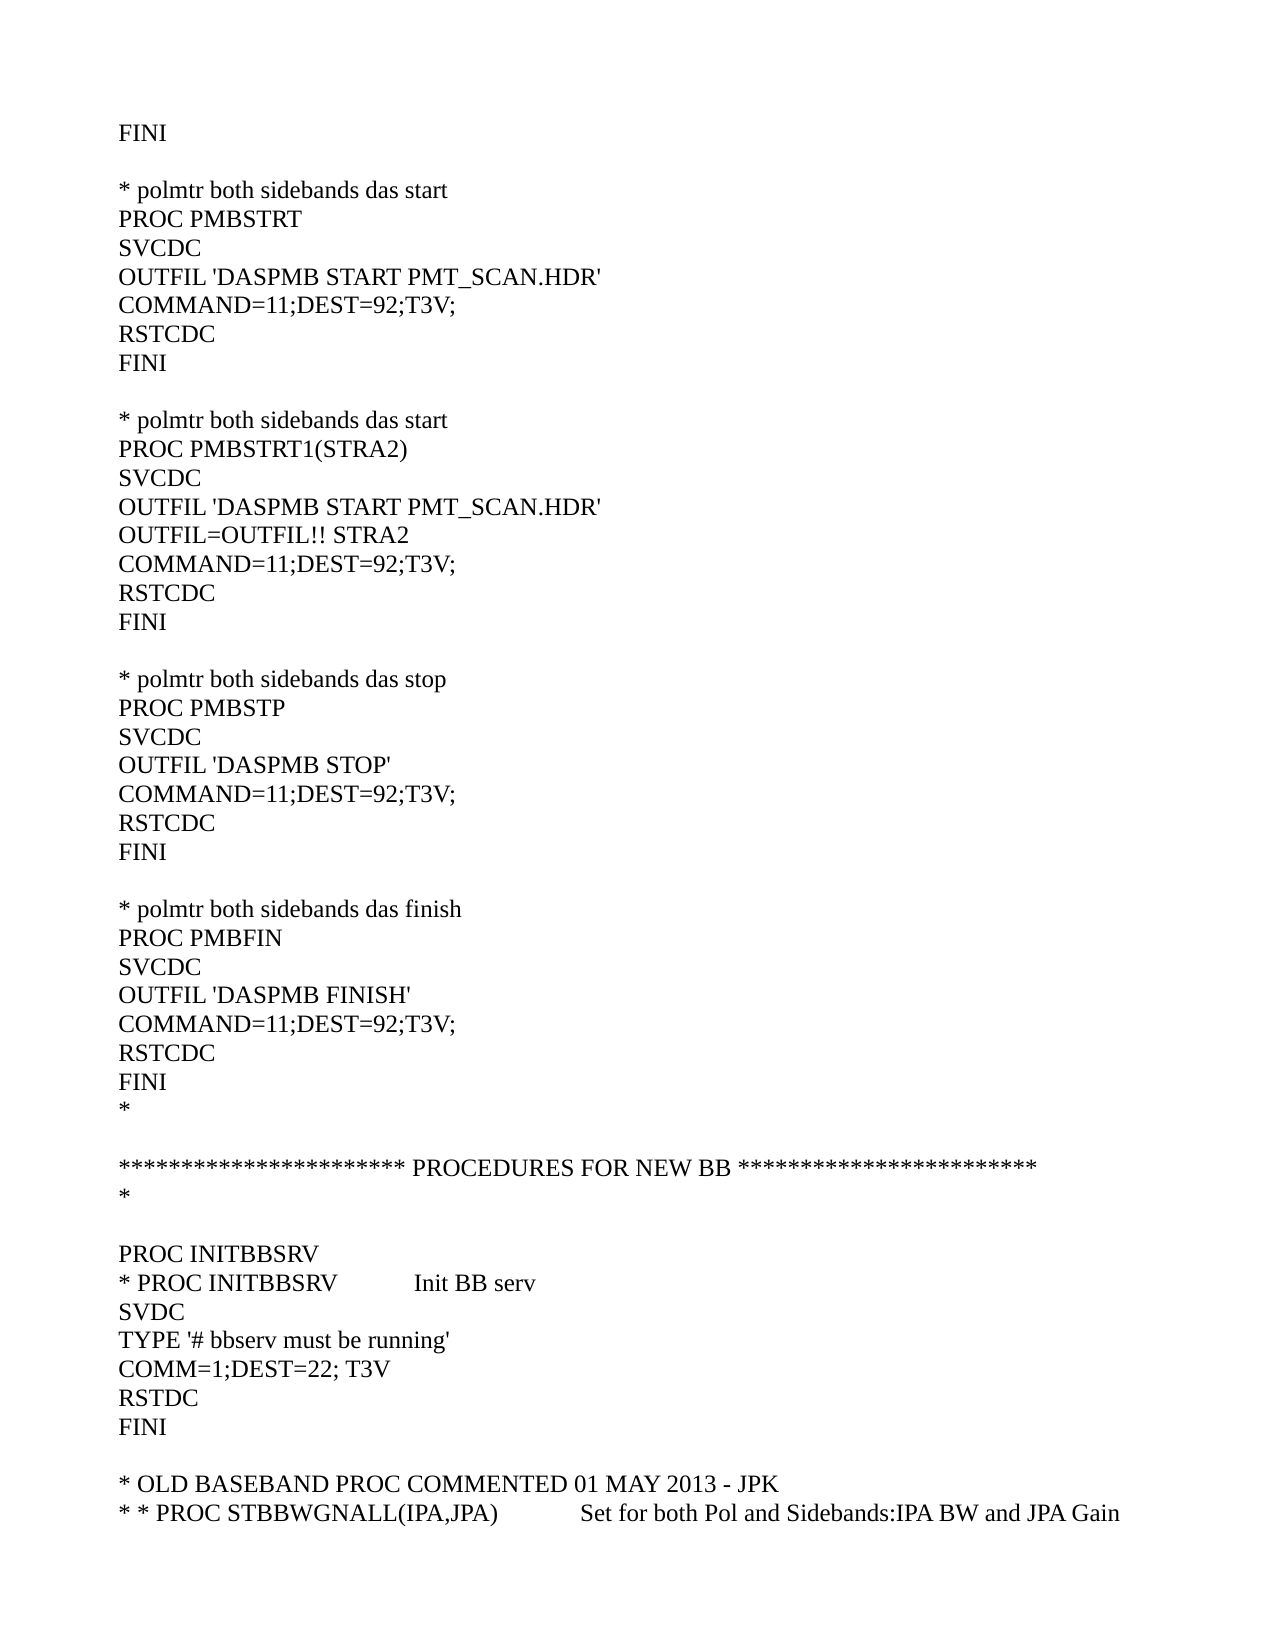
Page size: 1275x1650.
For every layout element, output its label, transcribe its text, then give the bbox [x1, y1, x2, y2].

text OUTFIL 'DASPMB START PMT_SCAN.HDR' [118, 492, 1157, 521]
text PROC PMBFIN [118, 923, 1157, 952]
text * polmtr both sidebands das finish [118, 894, 1157, 923]
text RSTCDC [118, 1038, 1157, 1067]
text COMMAND=11;DEST=92;T3V; [118, 291, 1157, 319]
text RSTDC [118, 1383, 1157, 1412]
text RSTCDC [118, 319, 1157, 348]
text * OLD BASEBAND PROC COMMENTED 01 MAY 2013 - JPK [118, 1469, 1157, 1498]
text * polmtr both sidebands das stop [118, 664, 1157, 693]
text FINI [118, 607, 1157, 636]
text PROC PMBSTP [118, 693, 1157, 722]
text * * PROC STBBWGNALL(IPA,JPA) Set for both Pol and Sidebands:IPA BW and JPA Gain [118, 1498, 1157, 1527]
text COMMAND=11;DEST=92;T3V; [118, 1009, 1157, 1038]
text PROC PMBSTRT1(STRA2) [118, 434, 1157, 463]
text SVCDC [118, 233, 1157, 262]
text OUTFIL=OUTFIL!! STRA2 [118, 521, 1157, 549]
text * polmtr both sidebands das start [118, 406, 1157, 434]
text COMM=1;DEST=22; T3V [118, 1354, 1157, 1383]
text * [118, 1182, 1157, 1211]
text * PROC INITBBSRV Init BB serv [118, 1268, 1157, 1297]
text OUTFIL 'DASPMB START PMT_SCAN.HDR' [118, 262, 1157, 291]
text * [118, 1096, 1157, 1124]
text PROC INITBBSRV [118, 1239, 1157, 1268]
text COMMAND=11;DEST=92;T3V; [118, 549, 1157, 578]
text FINI [118, 118, 1157, 147]
text RSTCDC [118, 578, 1157, 607]
text SVCDC [118, 952, 1157, 981]
text PROC PMBSTRT [118, 204, 1157, 233]
text FINI [118, 837, 1157, 866]
text OUTFIL 'DASPMB FINISH' [118, 981, 1157, 1009]
text SVCDC [118, 722, 1157, 751]
text SVDC [118, 1297, 1157, 1326]
text FINI [118, 1067, 1157, 1096]
text TYPE '# bbserv must be running' [118, 1326, 1157, 1354]
text * polmtr both sidebands das start [118, 176, 1157, 204]
text RSTCDC [118, 808, 1157, 837]
text OUTFIL 'DASPMB STOP' [118, 751, 1157, 779]
text SVCDC [118, 463, 1157, 492]
text COMMAND=11;DEST=92;T3V; [118, 779, 1157, 808]
text FINI [118, 348, 1157, 377]
text *********************** PROCEDURES FOR NEW BB ************************ [118, 1153, 1157, 1182]
text FINI [118, 1412, 1157, 1441]
